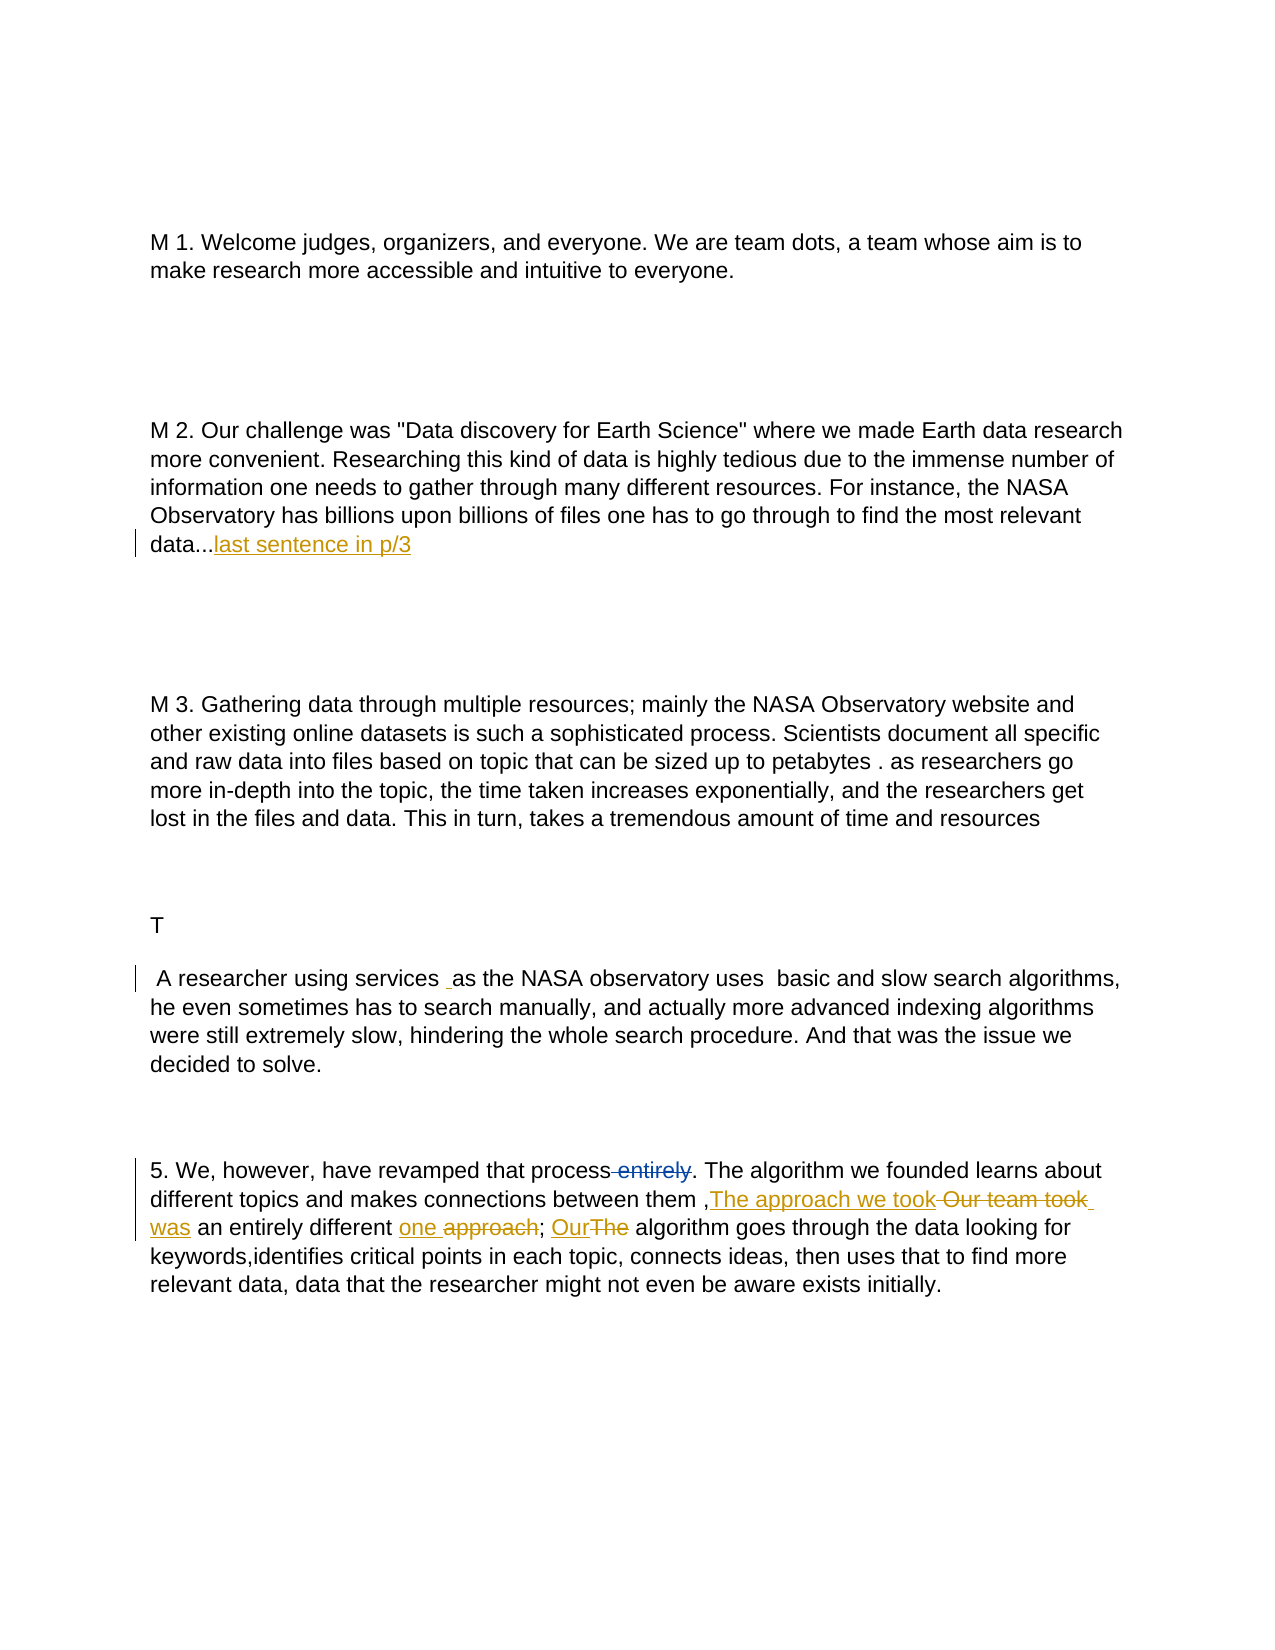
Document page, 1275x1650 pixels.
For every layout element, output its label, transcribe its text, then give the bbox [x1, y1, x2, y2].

text A researcher using services as the NASA observatory uses basic and slow search algorithms, he even sometimes has to search manually, and actually more advanced indexing algorithms were still extremely slow, hindering the whole search procedure. And that was the issue we decided to solve. [150, 965, 1125, 1077]
text T [150, 912, 1125, 938]
text 5. We, however, have revamped that process. The algorithm we founded learns about different topics and makes connections between them ,The approach we took was an entirely different one ; Our algorithm goes through the data looking for keywords,identifies critical points in each topic, connects ideas, then uses that to find more relevant data, data that the researcher might not even be aware exists initially. [150, 1157, 1125, 1298]
text M 2. Our challenge was "Data discovery for Earth Science" where we made Earth data research more convenient. Researching this kind of data is highly tedious due to the immense number of information one needs to gather through many different resources. For instance, the NASA Observatory has billions upon billions of files one has to go through to find the most relevant data...last sentence in p/3 [150, 417, 1125, 557]
text M 3. Gathering data through multiple resources; mainly the NASA Observatory website and other existing online datasets is such a sophisticated process. Scientists document all specific and raw data into files based on topic that can be sized up to petabytes . as researchers go more in-depth into the topic, the time taken increases exponentially, and the researchers get lost in the files and data. This in turn, takes a tremendous amount of time and resources [150, 691, 1125, 831]
text M 1. Welcome judges, organizers, and everyone. We are team dots, a team whose aim is to make research more accessible and intuitive to everyone. [150, 228, 1125, 283]
